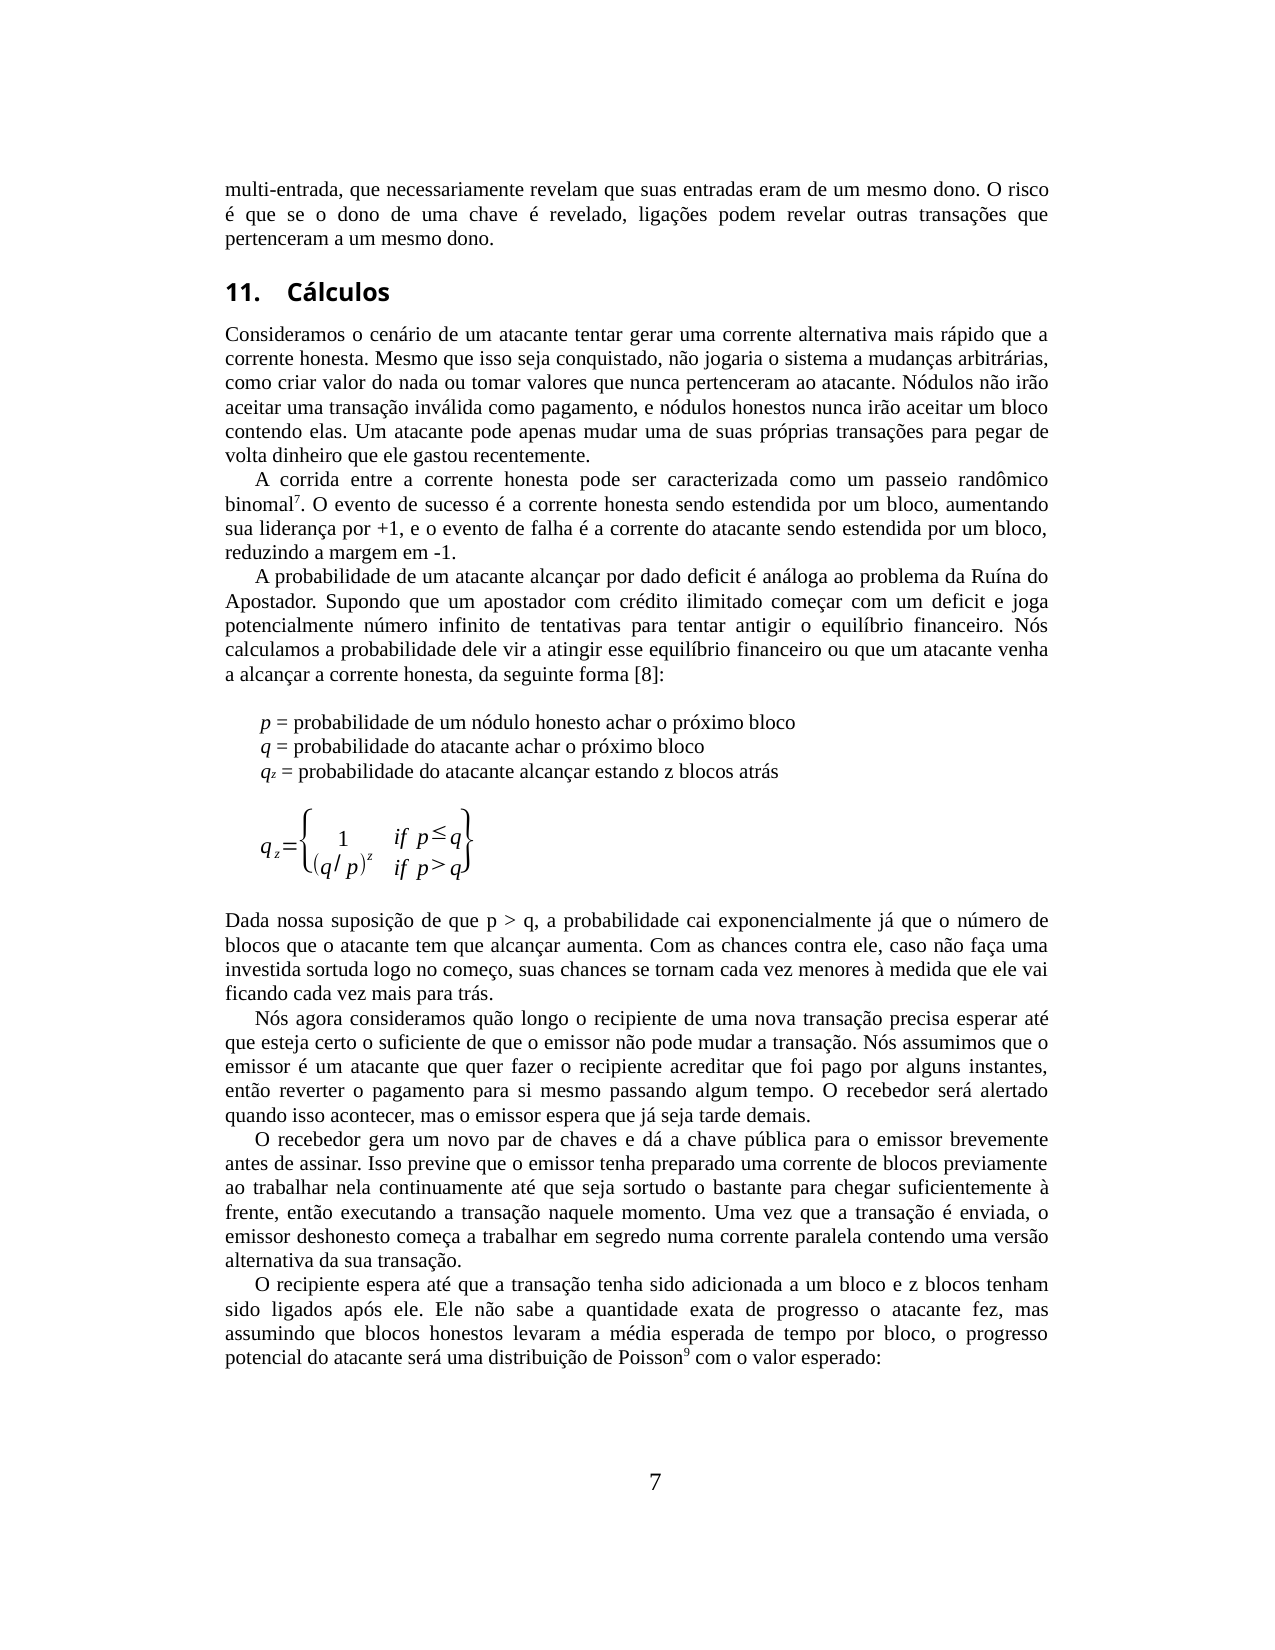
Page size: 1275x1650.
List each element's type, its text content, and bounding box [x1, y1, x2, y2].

text p = probabilidade de um nódulo honesto achar o próximo bloco [260, 710, 1050, 734]
text A corrida entre a corrente honesta pode ser caracterizada como um passeio randômico binomal7. O evento de sucesso é a corrente honesta sendo estendida por um bloco, aumentando sua liderança por +1, e o evento de falha é a corrente do atacante sendo estendida por um bloco, reduzindo a margem em -1. [225, 467, 1050, 564]
text multi-entrada, que necessariamente revelam que suas entradas eram de um mesmo dono. O risco é que se o dono de uma chave é revelado, ligações podem revelar outras transações que pertenceram a um mesmo dono. [225, 177, 1050, 250]
text O recebedor gera um novo par de chaves e dá a chave pública para o emissor brevemente antes de assinar. Isso previne que o emissor tenha preparado uma corrente de blocos previamente ao trabalhar nela continuamente até que seja sortudo o bastante para chegar suficientemente à frente, então executando a transação naquele momento. Uma vez que a transação é enviada, o emissor deshonesto começa a trabalhar em segredo numa corrente paralela contendo uma versão alternativa da sua transação. [225, 1127, 1050, 1272]
text Dada nossa suposição de que p > q, a probabilidade cai exponencialmente já que o número de blocos que o atacante tem que alcançar aumenta. Com as chances contra ele, caso não faça uma investida sortuda logo no começo, suas chances se tornam cada vez menores à medida que ele vai ficando cada vez mais para trás. [225, 908, 1050, 1005]
text A probabilidade de um atacante alcançar por dado deficit é análoga ao problema da Ruína do Apostador. Supondo que um apostador com crédito ilimitado começar com um deficit e joga potencialmente número infinito de tentativas para tentar antigir o equilíbrio financeiro. Nós calculamos a probabilidade dele vir a atingir esse equilíbrio financeiro ou que um atacante venha a alcançar a corrente honesta, da seguinte forma [8]: [225, 564, 1050, 686]
subtitle 11. Cálculos [225, 275, 1050, 309]
text O recipiente espera até que a transação tenha sido adicionada a um bloco e z blocos tenham sido ligados após ele. Ele não sabe a quantidade exata de progresso o atacante fez, mas assumindo que blocos honestos levaram a média esperada de tempo por bloco, o progresso potencial do atacante será uma distribuição de Poisson9 com o valor esperado: [225, 1272, 1050, 1369]
text qz = probabilidade do atacante alcançar estando z blocos atrás [260, 758, 1050, 783]
text q = probabilidade do atacante achar o próximo bloco [260, 734, 1050, 758]
text Consideramos o cenário de um atacante tentar gerar uma corrente alternativa mais rápido que a corrente honesta. Mesmo que isso seja conquistado, não jogaria o sistema a mudanças arbitrárias, como criar valor do nada ou tomar valores que nunca pertenceram ao atacante. Nódulos não irão aceitar uma transação inválida como pagamento, e nódulos honestos nunca irão aceitar um bloco contendo elas. Um atacante pode apenas mudar uma de suas próprias transações para pegar de volta dinheiro que ele gastou recentemente. [225, 322, 1050, 467]
text Nós agora consideramos quão longo o recipiente de uma nova transação precisa esperar até que esteja certo o suficiente de que o emissor não pode mudar a transação. Nós assumimos que o emissor é um atacante que quer fazer o recipiente acreditar que foi pago por alguns instantes, então reverter o pagamento para si mesmo passando algum tempo. O recebedor será alertado quando isso acontecer, mas o emissor espera que já seja tarde demais. [225, 1005, 1050, 1127]
